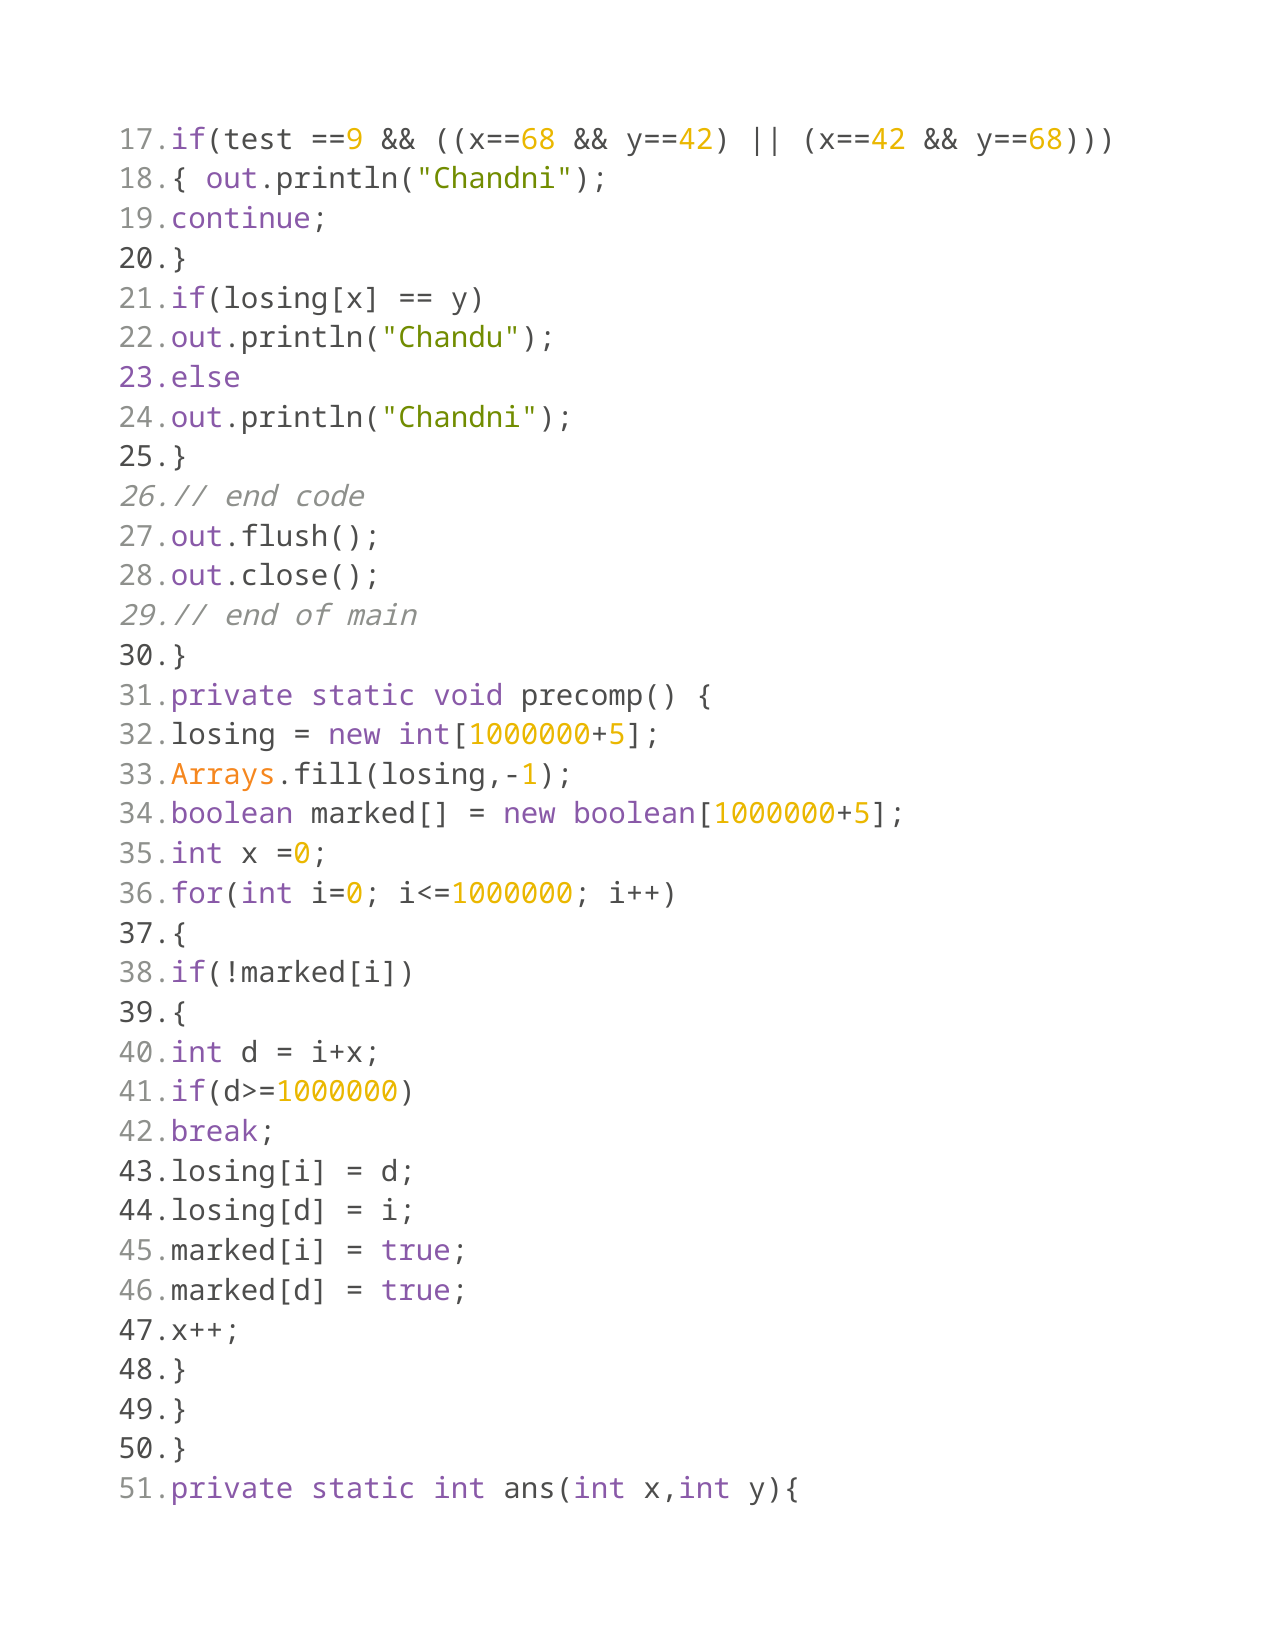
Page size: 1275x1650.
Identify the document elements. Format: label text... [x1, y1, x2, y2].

list int x =0; [118, 832, 1157, 872]
list out.flush(); [118, 515, 1157, 555]
list if(test ==9 && ((x==68 && y==42) || (x==42 && y==68))) [118, 118, 1157, 158]
list private static int ans(int x,int y){ [118, 1467, 1157, 1507]
list x++; [118, 1309, 1157, 1348]
list } [118, 436, 1157, 475]
list { out.println("Chandni"); [118, 158, 1157, 197]
list } [118, 1348, 1157, 1388]
list for(int i=0; i<=1000000; i++) [118, 872, 1157, 912]
list out.close(); [118, 555, 1157, 594]
list if(losing[x] == y) [118, 277, 1157, 317]
list // end of main [118, 594, 1157, 634]
list out.println("Chandni"); [118, 396, 1157, 436]
list int d = i+x; [118, 1031, 1157, 1071]
list private static void precomp() { [118, 674, 1157, 713]
list } [118, 1428, 1157, 1467]
list Arrays.fill(losing,-1); [118, 753, 1157, 793]
list { [118, 991, 1157, 1031]
list // end code [118, 475, 1157, 515]
list else [118, 356, 1157, 396]
list losing[i] = d; [118, 1150, 1157, 1190]
list out.println("Chandu"); [118, 317, 1157, 356]
list boolean marked[] = new boolean[1000000+5]; [118, 793, 1157, 832]
list continue; [118, 197, 1157, 237]
list marked[i] = true; [118, 1229, 1157, 1269]
list losing = new int[1000000+5]; [118, 713, 1157, 753]
list marked[d] = true; [118, 1269, 1157, 1309]
list } [118, 237, 1157, 277]
list } [118, 634, 1157, 674]
list losing[d] = i; [118, 1190, 1157, 1229]
list if(d>=1000000) [118, 1071, 1157, 1110]
list break; [118, 1110, 1157, 1150]
list { [118, 912, 1157, 952]
list } [118, 1388, 1157, 1428]
list if(!marked[i]) [118, 952, 1157, 991]
